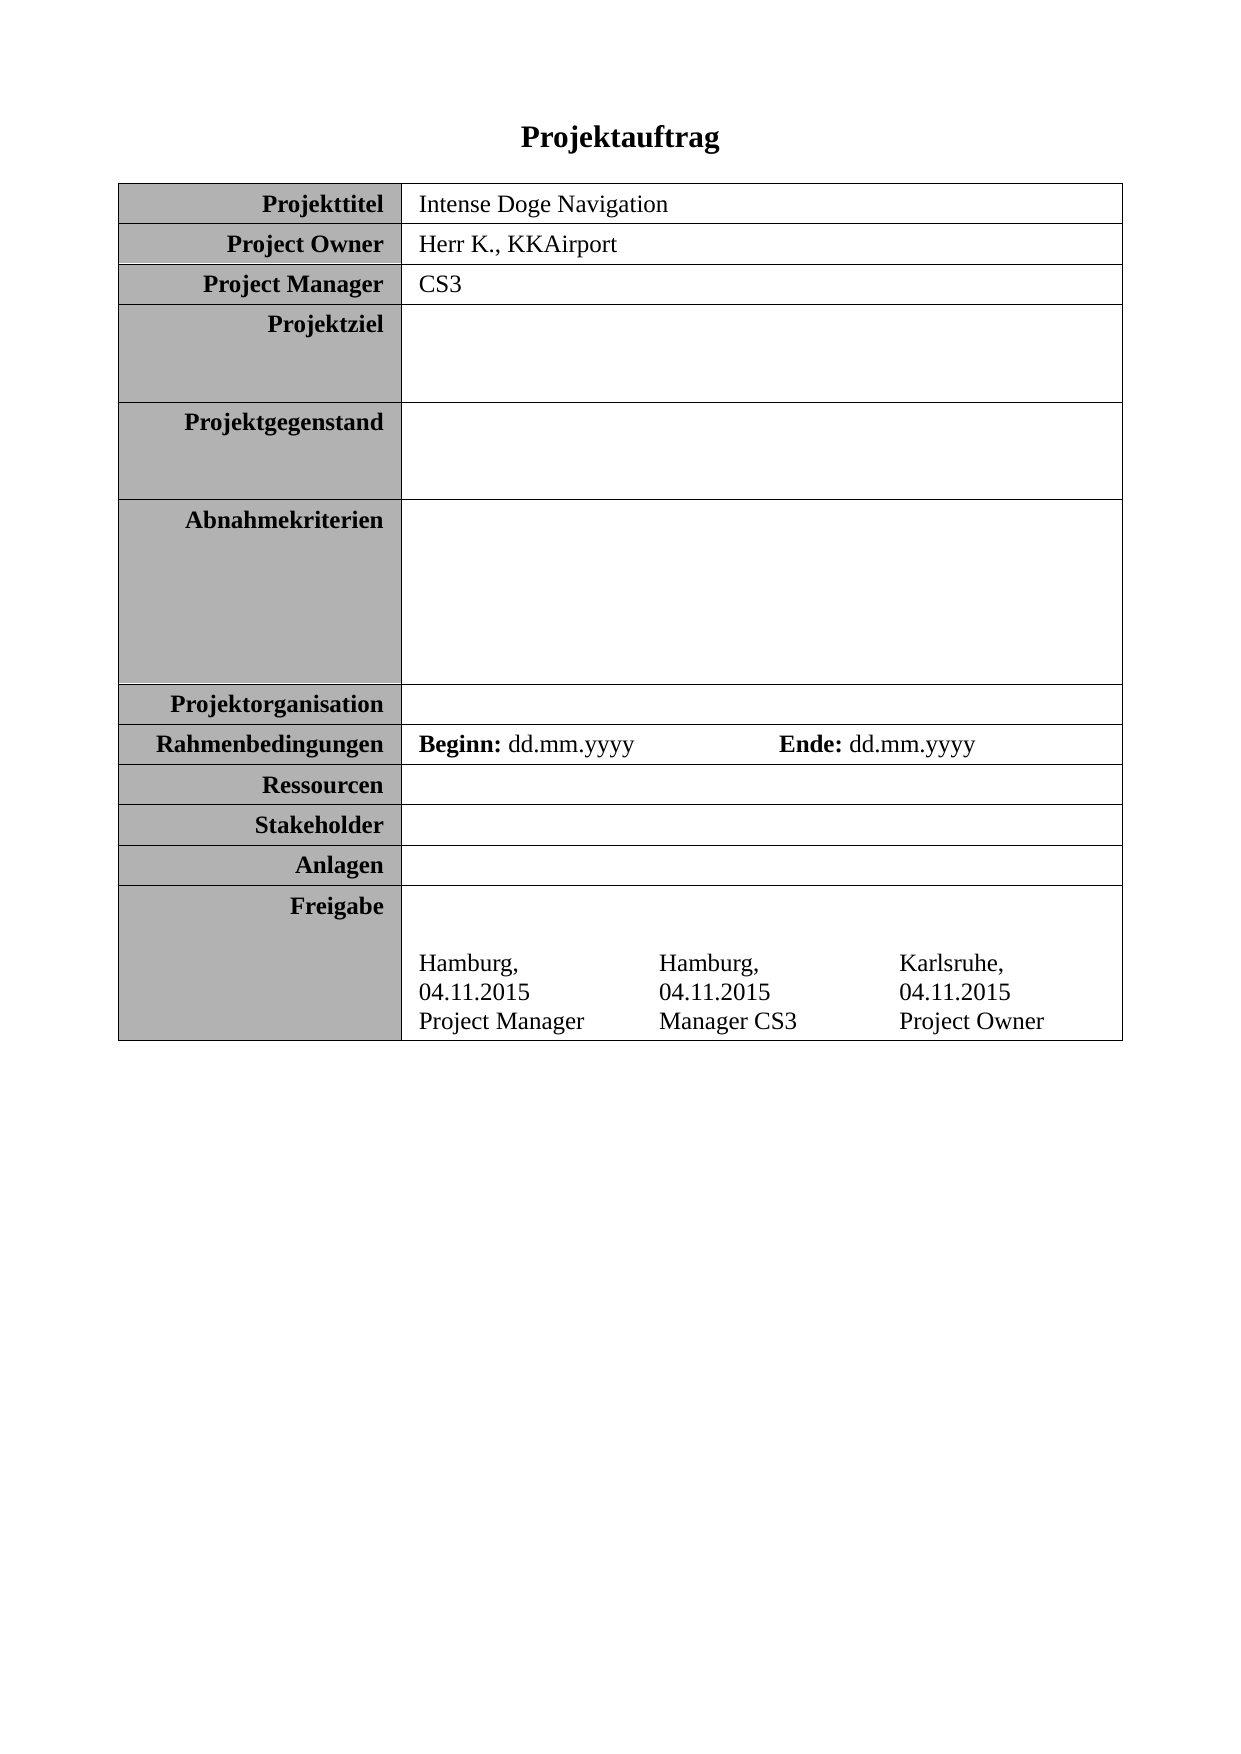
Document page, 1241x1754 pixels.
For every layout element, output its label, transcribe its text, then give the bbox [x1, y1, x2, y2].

table_cell Project Owner [119, 224, 401, 263]
table_cell [402, 685, 1122, 724]
table_cell [402, 305, 1122, 402]
table_cell Herr K., KKAirport [402, 224, 1122, 263]
table_cell Project Manager [119, 265, 401, 304]
table_cell Hamburg, 04.11.2015 Manager CS3 [641, 886, 882, 1040]
table_header Projekttitel [119, 184, 401, 223]
table_cell [402, 403, 1122, 499]
table_cell Anlagen [119, 846, 401, 885]
table_cell [402, 805, 1122, 845]
table_cell Rahmenbedingungen [119, 725, 401, 764]
table_cell Projektziel [119, 305, 401, 402]
table_cell Projektgegenstand [119, 403, 401, 499]
table_cell [402, 500, 1122, 683]
table_header Intense Doge Navigation [402, 184, 1122, 223]
table_cell Projektorganisation [119, 685, 401, 724]
table_cell Beginn: dd.mm.yyyy [402, 725, 761, 764]
table_cell [402, 846, 1122, 885]
table_cell Hamburg, 04.11.2015 Project Manager [402, 886, 641, 1040]
table_cell CS3 [402, 265, 1122, 304]
table_cell [402, 765, 1122, 804]
table_cell Stakeholder [119, 805, 401, 845]
table_cell Ende: dd.mm.yyyy [761, 725, 1122, 764]
table_cell Abnahmekriterien [119, 500, 401, 683]
text Projektauftrag [118, 118, 1122, 154]
table_cell Freigabe [119, 886, 401, 1040]
table_cell Ressourcen [119, 765, 401, 804]
table_cell Karlsruhe, 04.11.2015 Project Owner [882, 886, 1122, 1040]
